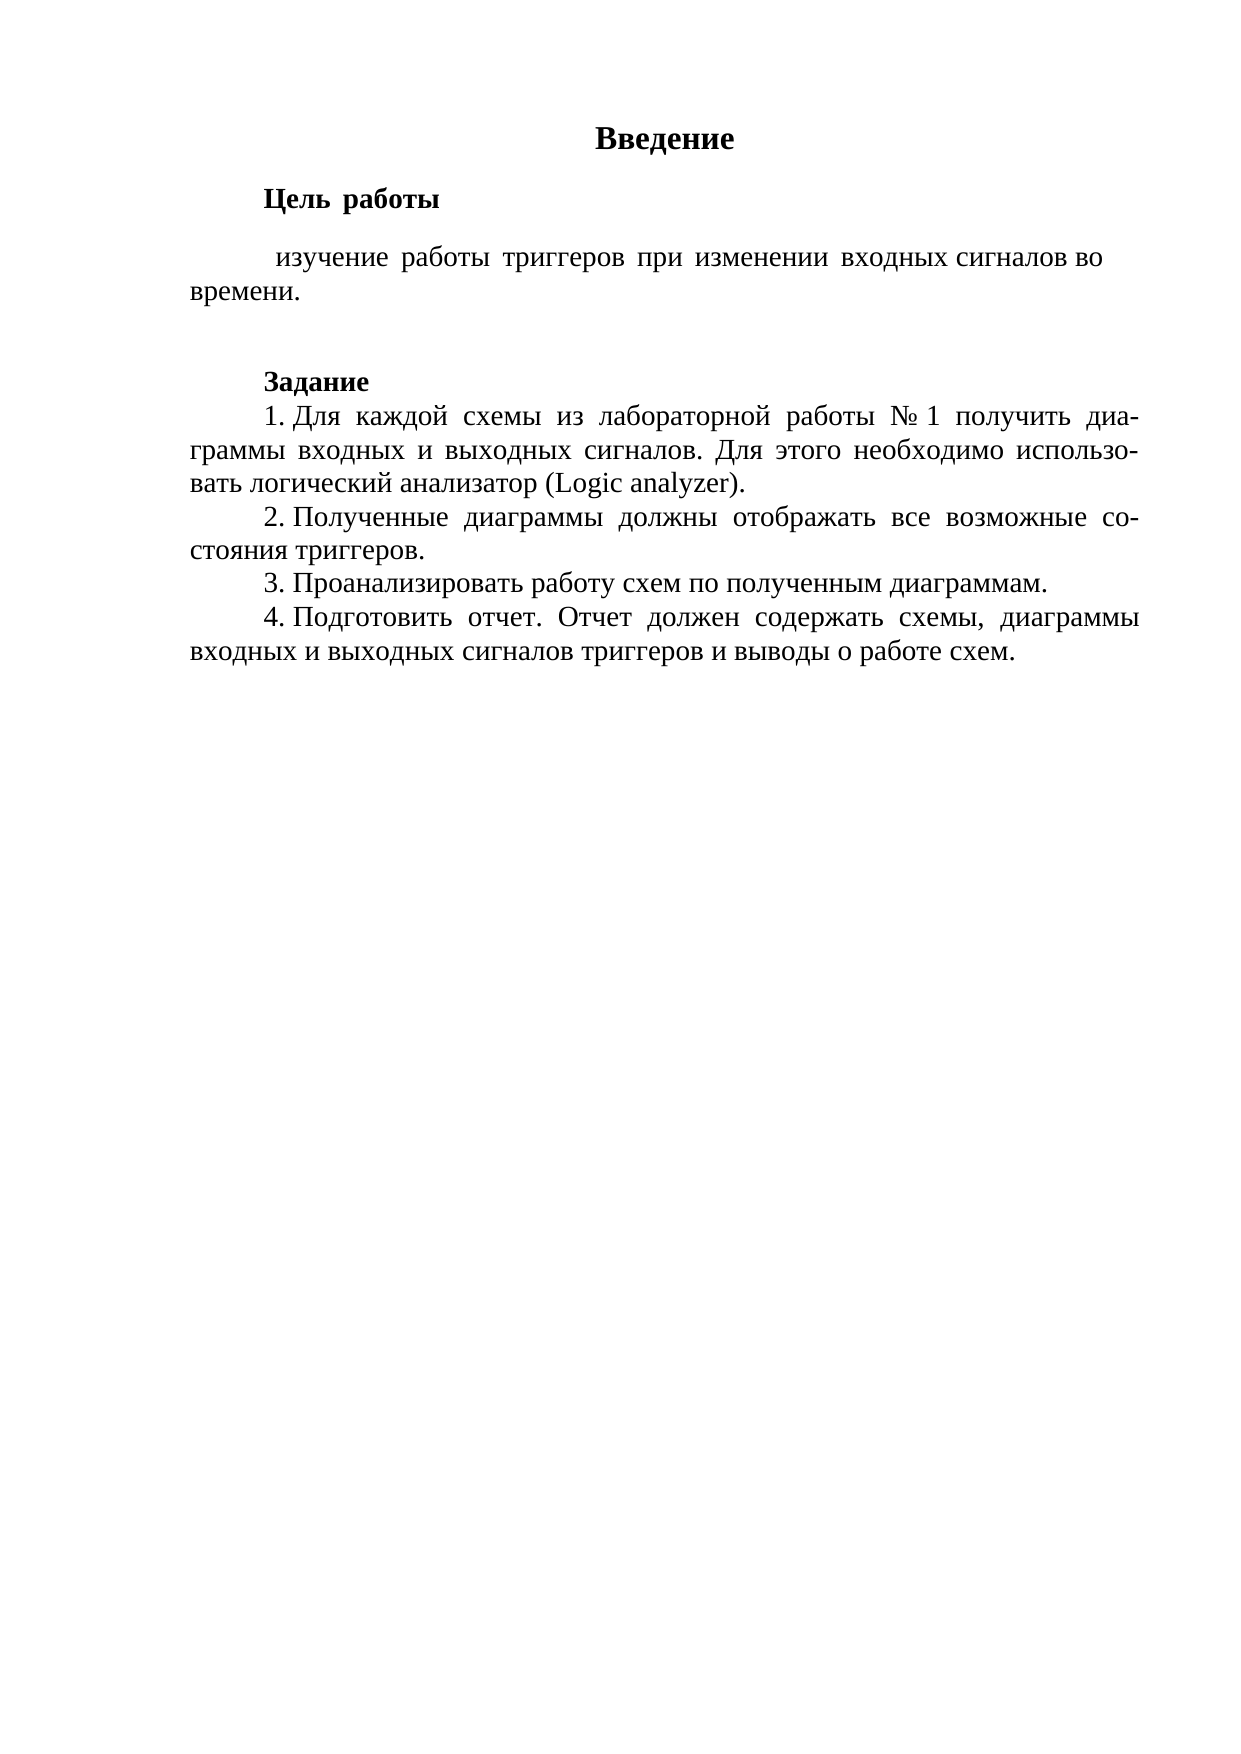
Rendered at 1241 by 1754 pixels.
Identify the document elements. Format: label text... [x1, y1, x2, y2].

list Полученные диаграммы должны отображать все возможные со- стояния триггеров. [189, 499, 1140, 566]
list Введение [189, 118, 1140, 156]
list Проанализировать работу схем по полученным диаграммам. [263, 566, 1152, 599]
text Задание [263, 365, 1152, 398]
list Для каждой схемы из лабораторной работы № 1 получить диа- граммы входных и выходных сигналов. Для этого необходимо использо- вать логический анализатор (Logic analyzer). [189, 398, 1140, 499]
list Подготовить отчет. Отчет должен содержать схемы, диаграммы входных и выходных сигналов триггеров и выводы о работе схем. [189, 599, 1140, 667]
text Цель работы [189, 181, 1152, 215]
text изучение работы триггеров при изменении входных сигналов во времени. [189, 239, 1152, 306]
